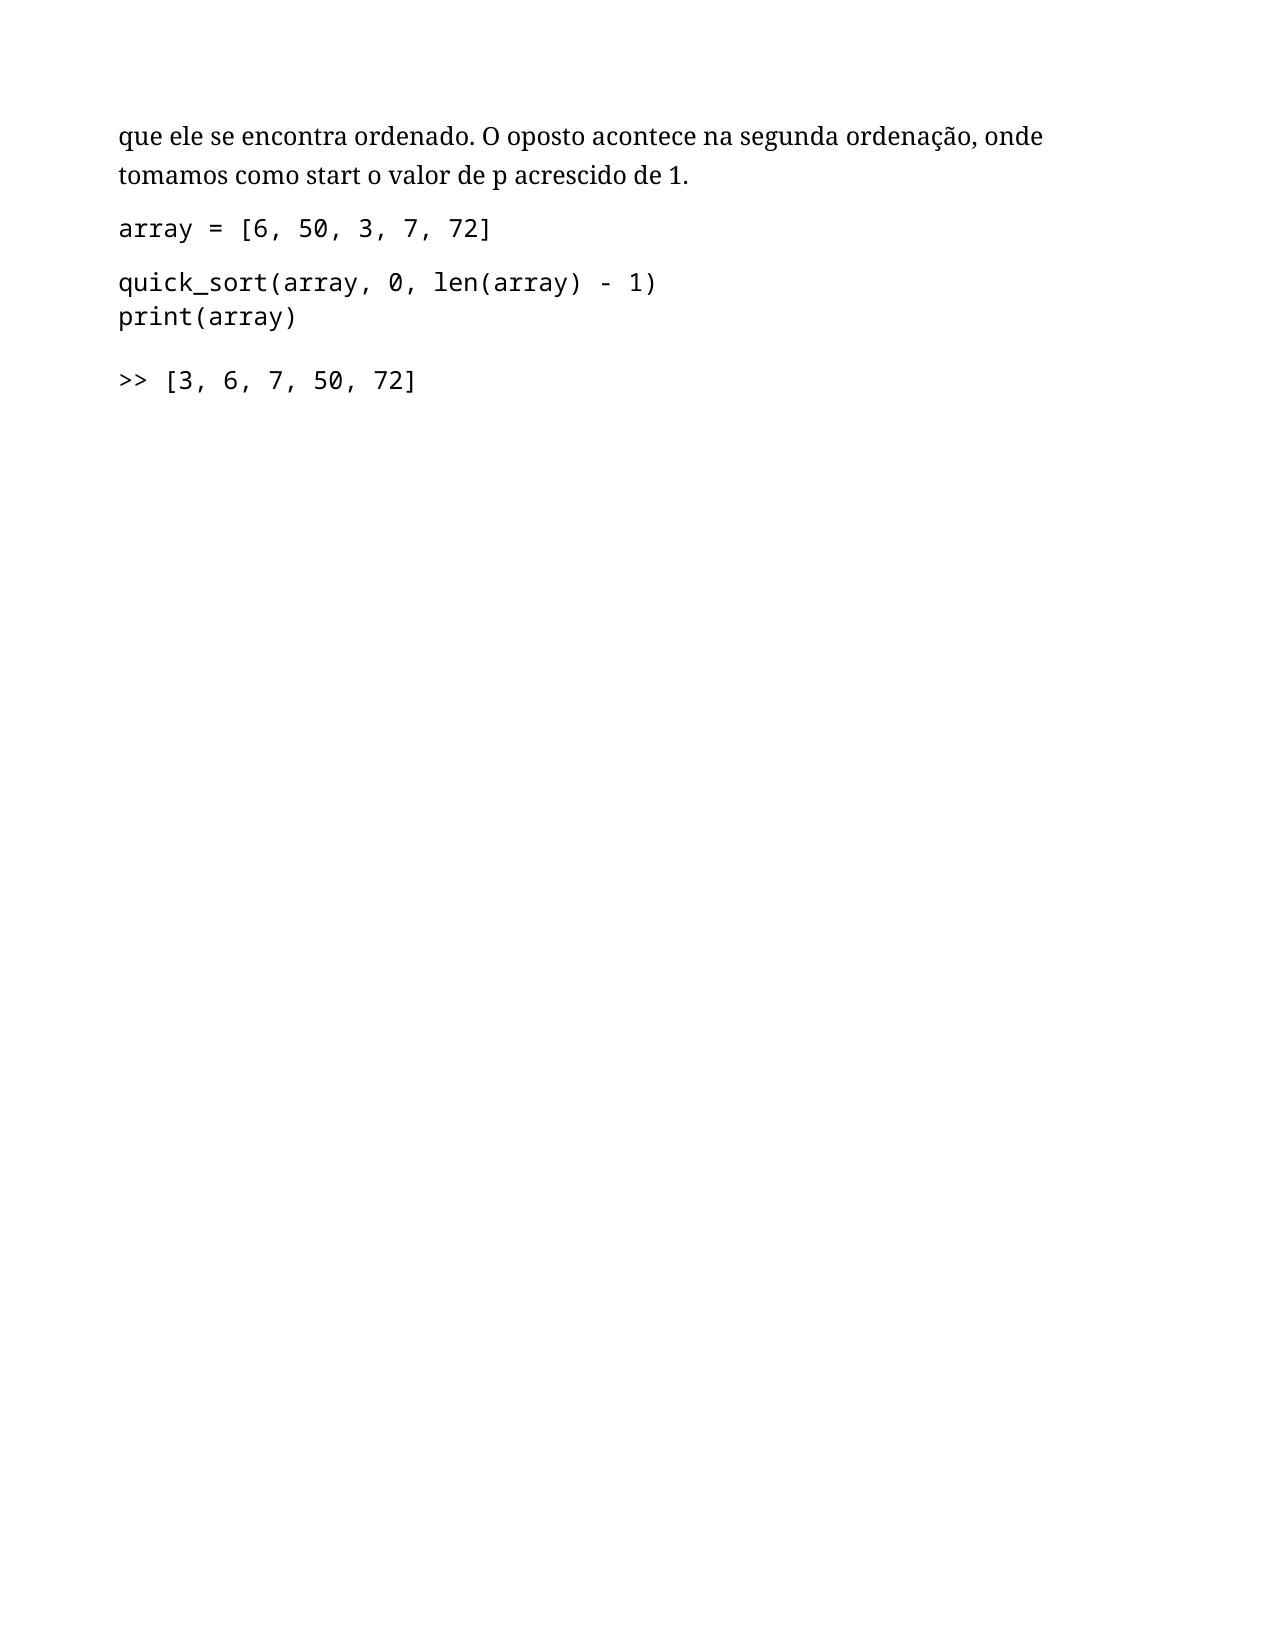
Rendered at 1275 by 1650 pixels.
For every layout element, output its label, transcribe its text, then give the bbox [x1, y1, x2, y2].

text >> [3, 6, 7, 50, 72] [118, 362, 1157, 396]
text array = [6, 50, 3, 7, 72] [118, 211, 1157, 245]
text print(array) [118, 299, 1157, 333]
text quick_sort(array, 0, len(array) - 1) [118, 265, 1157, 299]
text que ele se encontra ordenado. O oposto acontece na segunda ordenação, onde tomamos como start o valor de p acrescido de 1. [118, 118, 1157, 191]
